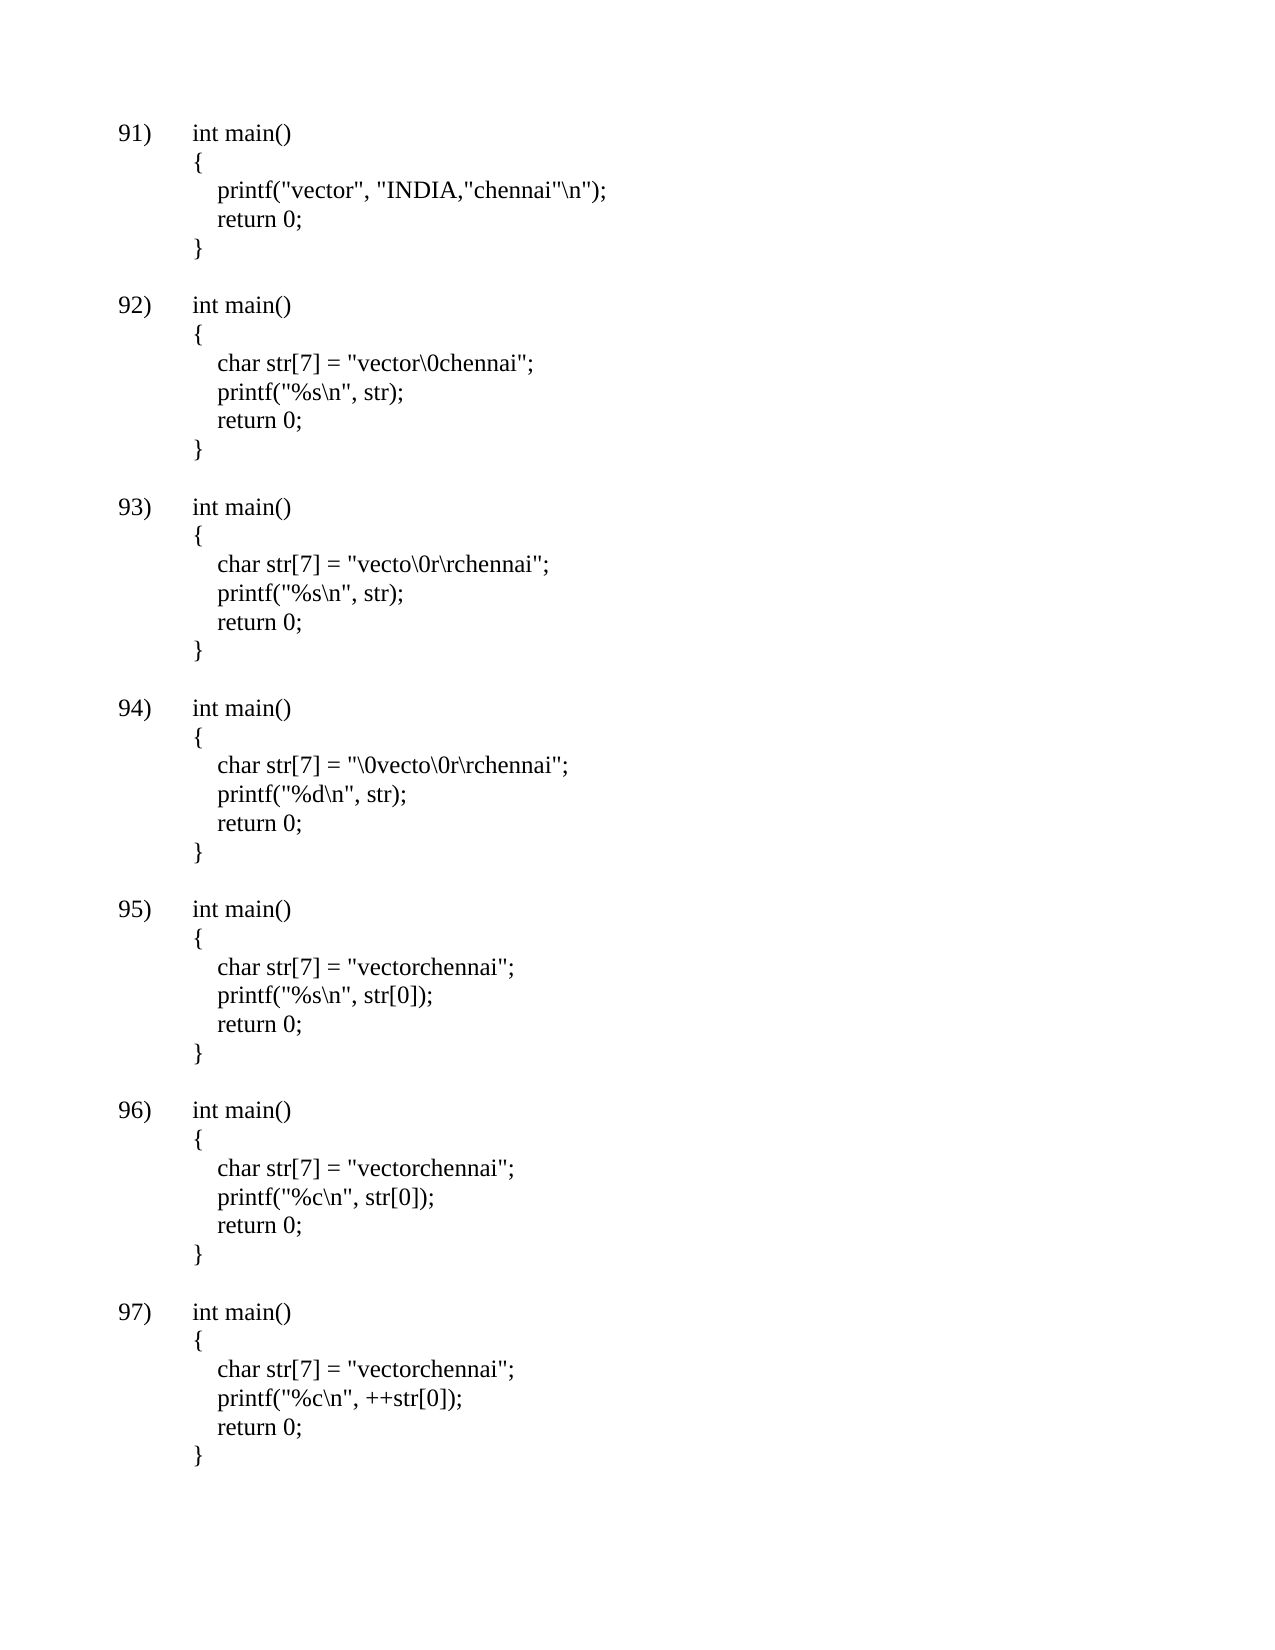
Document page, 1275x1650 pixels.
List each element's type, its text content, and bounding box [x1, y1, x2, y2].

text } [118, 1441, 1157, 1469]
text return 0; [118, 1211, 1157, 1239]
text } [118, 837, 1157, 866]
text char str[7] = "vectorchennai"; [118, 1354, 1157, 1383]
text char str[7] = "vectorchennai"; [118, 1153, 1157, 1182]
text 94) int main() [118, 693, 1157, 722]
text 93) int main() [118, 492, 1157, 521]
text char str[7] = "\0vecto\0r\rchennai"; [118, 751, 1157, 779]
text } [118, 233, 1157, 262]
text 92) int main() [118, 291, 1157, 319]
text } [118, 1038, 1157, 1067]
text 95) int main() [118, 894, 1157, 923]
text printf("%d\n", str); [118, 779, 1157, 808]
text printf("%c\n", ++str[0]); [118, 1383, 1157, 1412]
text return 0; [118, 1412, 1157, 1441]
text return 0; [118, 1009, 1157, 1038]
text printf("%s\n", str); [118, 578, 1157, 607]
text 91) int main() [118, 118, 1157, 147]
text char str[7] = "vector\0chennai"; [118, 348, 1157, 377]
text { [118, 147, 1157, 176]
text { [118, 521, 1157, 549]
text { [118, 923, 1157, 952]
text return 0; [118, 607, 1157, 636]
text return 0; [118, 204, 1157, 233]
text { [118, 319, 1157, 348]
text char str[7] = "vecto\0r\rchennai"; [118, 549, 1157, 578]
text { [118, 1326, 1157, 1354]
text } [118, 434, 1157, 463]
text 96) int main() [118, 1096, 1157, 1124]
text return 0; [118, 808, 1157, 837]
text printf("%s\n", str[0]); [118, 981, 1157, 1009]
text } [118, 1239, 1157, 1268]
text 97) int main() [118, 1297, 1157, 1326]
text return 0; [118, 406, 1157, 434]
text } [118, 636, 1157, 664]
text printf("%s\n", str); [118, 377, 1157, 406]
text char str[7] = "vectorchennai"; [118, 952, 1157, 981]
text printf("%c\n", str[0]); [118, 1182, 1157, 1211]
text { [118, 1124, 1157, 1153]
text printf("vector", "INDIA,"chennai"\n"); [118, 176, 1157, 204]
text { [118, 722, 1157, 751]
